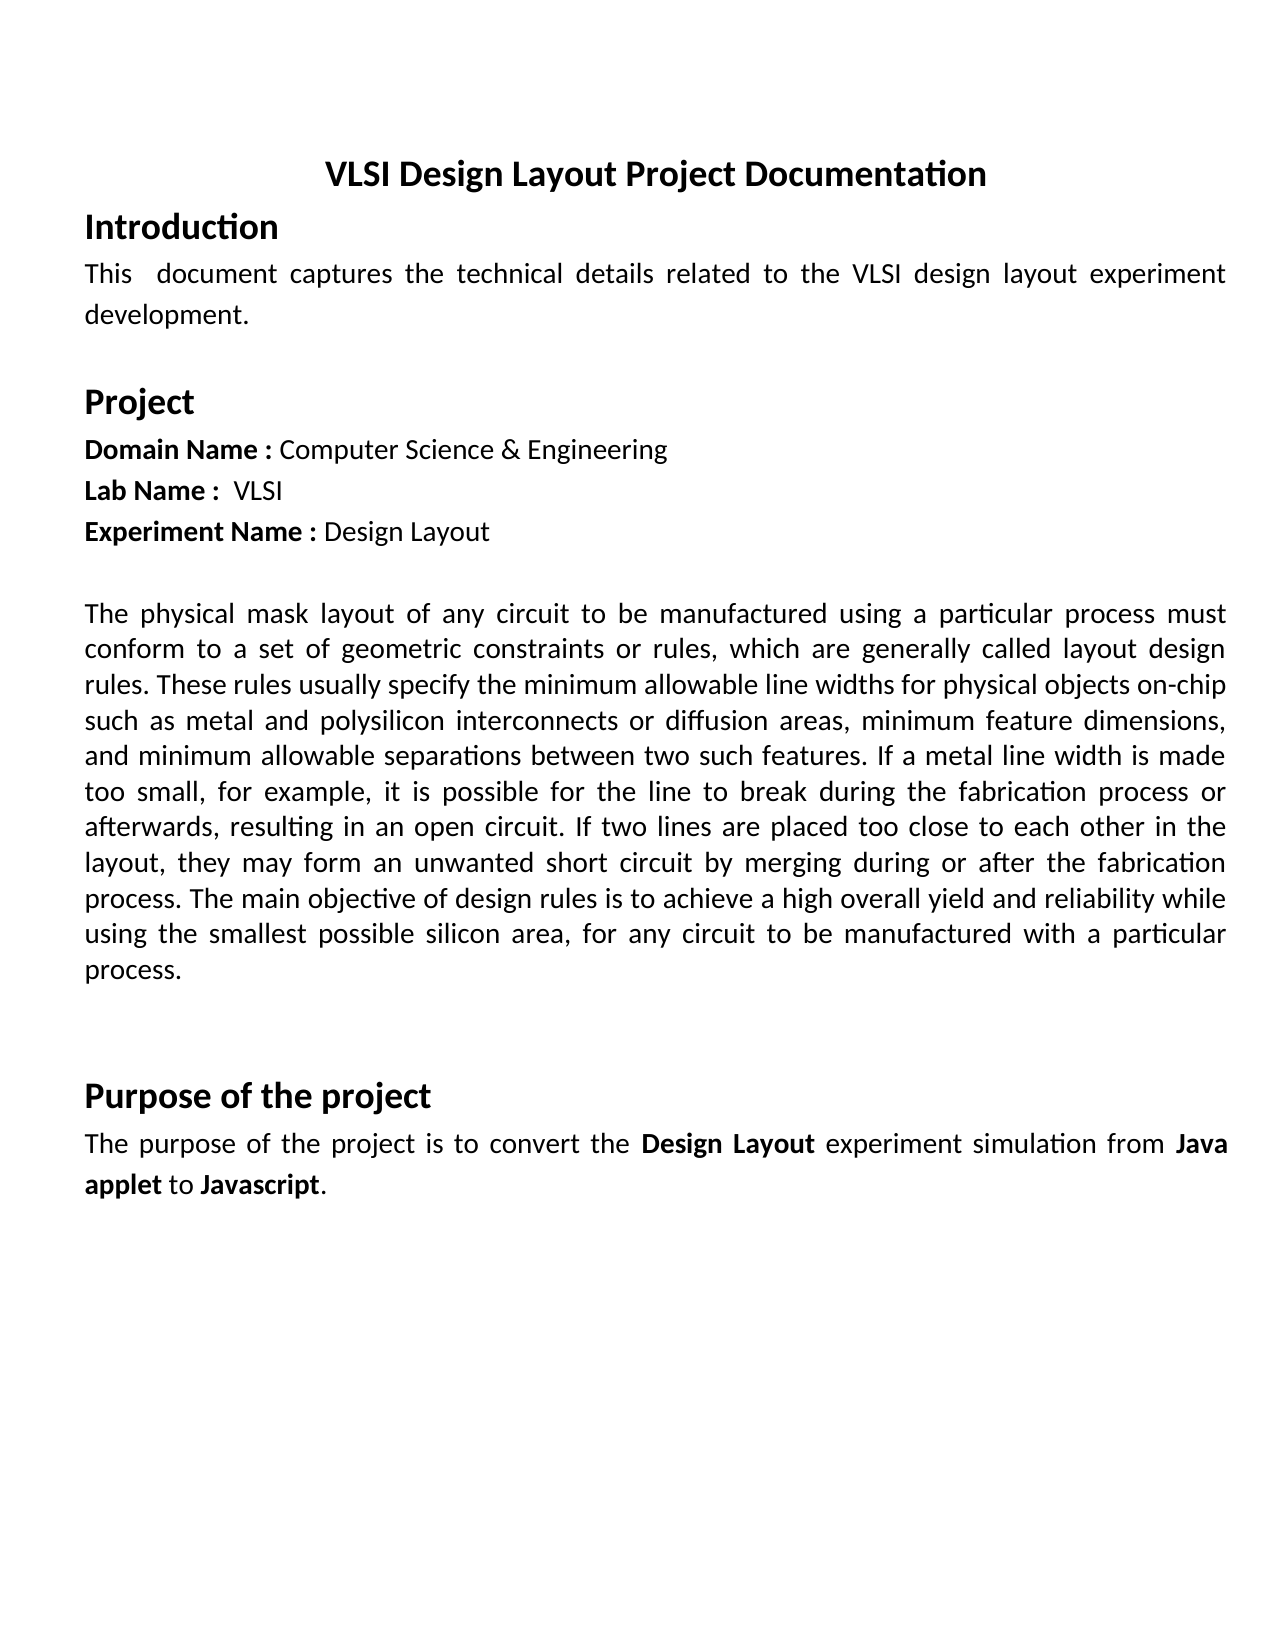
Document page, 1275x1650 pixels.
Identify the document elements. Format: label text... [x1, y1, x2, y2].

text Experiment Name : Design Layout [84, 513, 1228, 548]
text Introduction [84, 203, 1228, 248]
text Domain Name : Computer Science & Engineering [84, 431, 1228, 467]
text This document captures the technical details related to the VLSI design layout experiment development. [84, 255, 1228, 332]
text Project [84, 378, 1228, 424]
text The physical mask layout of any circuit to be manufactured using a particular process must conform to a set of geometric constraints or rules, which are generally called layout design rules. These rules usually specify the minimum allowable line widths for physical objects on-chip such as metal and polysilicon interconnects or diffusion areas, minimum feature dimensions, and minimum allowable separations between two such features. If a metal line width is made too small, for example, it is possible for the line to break during the fabrication process or afterwards, resulting in an open circuit. If two lines are placed too close to each other in the layout, they may form an unwanted short circuit by merging during or after the fabrication process. The main objective of design rules is to achieve a high overall yield and reliability while using the smallest possible silicon area, for any circuit to be manufactured with a particular process. [84, 595, 1228, 987]
text Lab Name : VLSI [84, 472, 1228, 507]
text The purpose of the project is to convert the Design Layout experiment simulation from Java applet to Javascript. [84, 1125, 1228, 1201]
text Purpose of the project [84, 1072, 1228, 1118]
text VLSI Design Layout Project Documentation [84, 150, 1228, 196]
